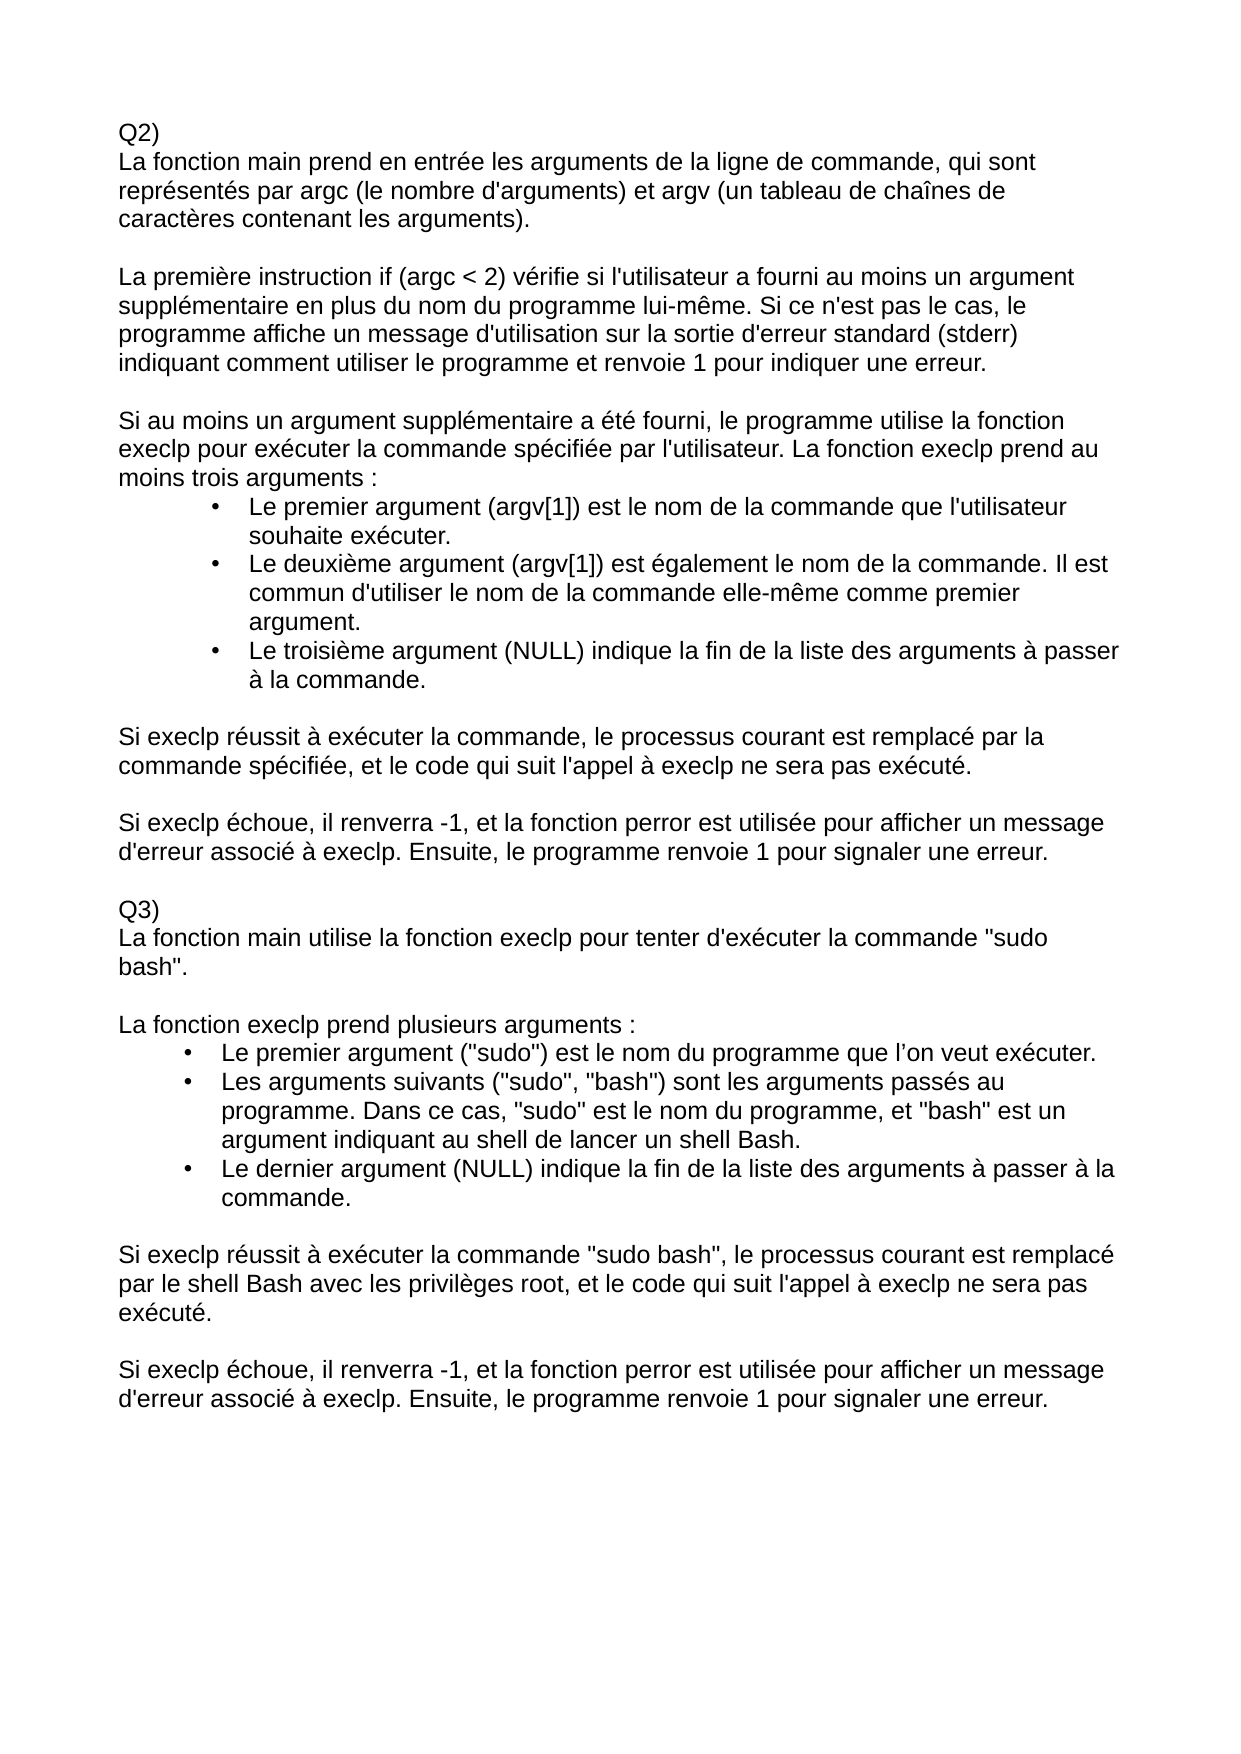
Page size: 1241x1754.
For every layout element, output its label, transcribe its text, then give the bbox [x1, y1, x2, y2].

text Si execlp réussit à exécuter la commande, le processus courant est remplacé par la commande spécifiée, et le code qui suit l'appel à execlp ne sera pas exécuté. [118, 722, 1122, 780]
text Si execlp réussit à exécuter la commande "sudo bash", le processus courant est remplacé par le shell Bash avec les privilèges root, et le code qui suit l'appel à execlp ne sera pas exécuté. [118, 1240, 1122, 1326]
list Le troisième argument (NULL) indique la fin de la liste des arguments à passer à la commande. [211, 636, 1122, 693]
text La première instruction if (argc < 2) vérifie si l'utilisateur a fourni au moins un argument supplémentaire en plus du nom du programme lui-même. Si ce n'est pas le cas, le programme affiche un message d'utilisation sur la sortie d'erreur standard (stderr) indiquant comment utiliser le programme et renvoie 1 pour indiquer une erreur. [118, 262, 1122, 377]
text Q2) [118, 118, 1122, 147]
text Si execlp échoue, il renverra -1, et la fonction perror est utilisée pour afficher un message d'erreur associé à execlp. Ensuite, le programme renvoie 1 pour signaler une erreur. [118, 808, 1122, 866]
list Le deuxième argument (argv[1]) est également le nom de la commande. Il est commun d'utiliser le nom de la commande elle-même comme premier argument. [211, 549, 1122, 636]
list Le premier argument ("sudo") est le nom du programme que l’on veut exécuter. [183, 1038, 1122, 1067]
text Si execlp échoue, il renverra -1, et la fonction perror est utilisée pour afficher un message d'erreur associé à execlp. Ensuite, le programme renvoie 1 pour signaler une erreur. [118, 1355, 1122, 1412]
text La fonction main prend en entrée les arguments de la ligne de commande, qui sont représentés par argc (le nombre d'arguments) et argv (un tableau de chaînes de caractères contenant les arguments). [118, 147, 1122, 233]
text Q3) [118, 895, 1122, 923]
text Si au moins un argument supplémentaire a été fourni, le programme utilise la fonction execlp pour exécuter la commande spécifiée par l'utilisateur. La fonction execlp prend au moins trois arguments : [118, 406, 1122, 492]
list Les arguments suivants ("sudo", "bash") sont les arguments passés au programme. Dans ce cas, "sudo" est le nom du programme, et "bash" est un argument indiquant au shell de lancer un shell Bash. [183, 1067, 1122, 1154]
list Le premier argument (argv[1]) est le nom de la commande que l'utilisateur souhaite exécuter. [211, 492, 1122, 549]
text La fonction execlp prend plusieurs arguments : [118, 1010, 1122, 1038]
list Le dernier argument (NULL) indique la fin de la liste des arguments à passer à la commande. [183, 1154, 1122, 1211]
text La fonction main utilise la fonction execlp pour tenter d'exécuter la commande "sudo bash". [118, 923, 1122, 981]
